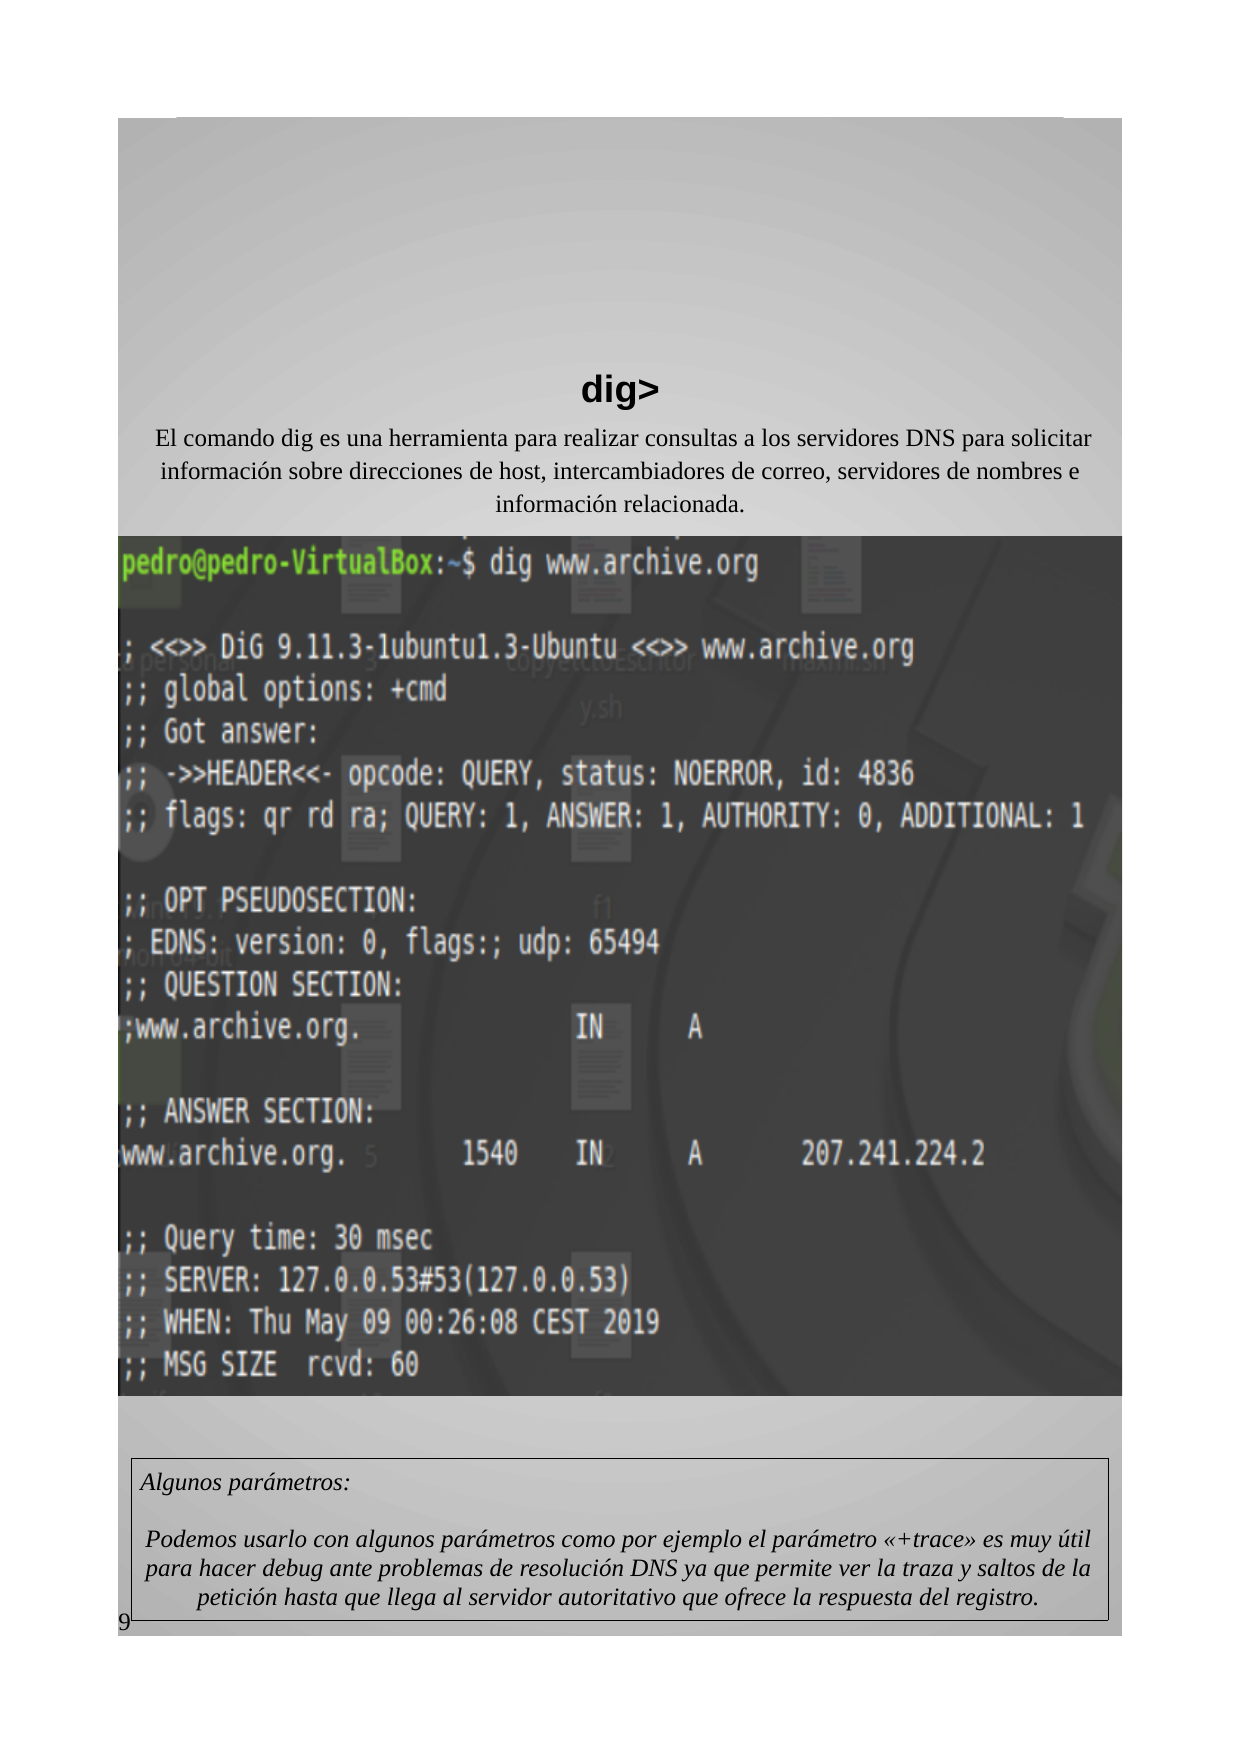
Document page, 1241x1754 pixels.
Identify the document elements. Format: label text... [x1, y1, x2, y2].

text Algunos parámetros: [140, 1467, 1099, 1496]
picture [118, 536, 1123, 1396]
text El comando dig es una herramienta para realizar consultas a los servidores DNS para solicitar información sobre direcciones de host, intercambiadores de correo, servidores de nombres e información relacionada. [118, 423, 1122, 518]
text Podemos usarlo con algunos parámetros como por ejemplo el parámetro «+trace» es muy útil para hacer debug ante problemas de resolución DNS ya que permite ver la traza y saltos de la petición hasta que llega al servidor autoritativo que ofrece la respuesta del registro. [140, 1524, 1099, 1611]
subtitle dig> [118, 367, 1122, 411]
